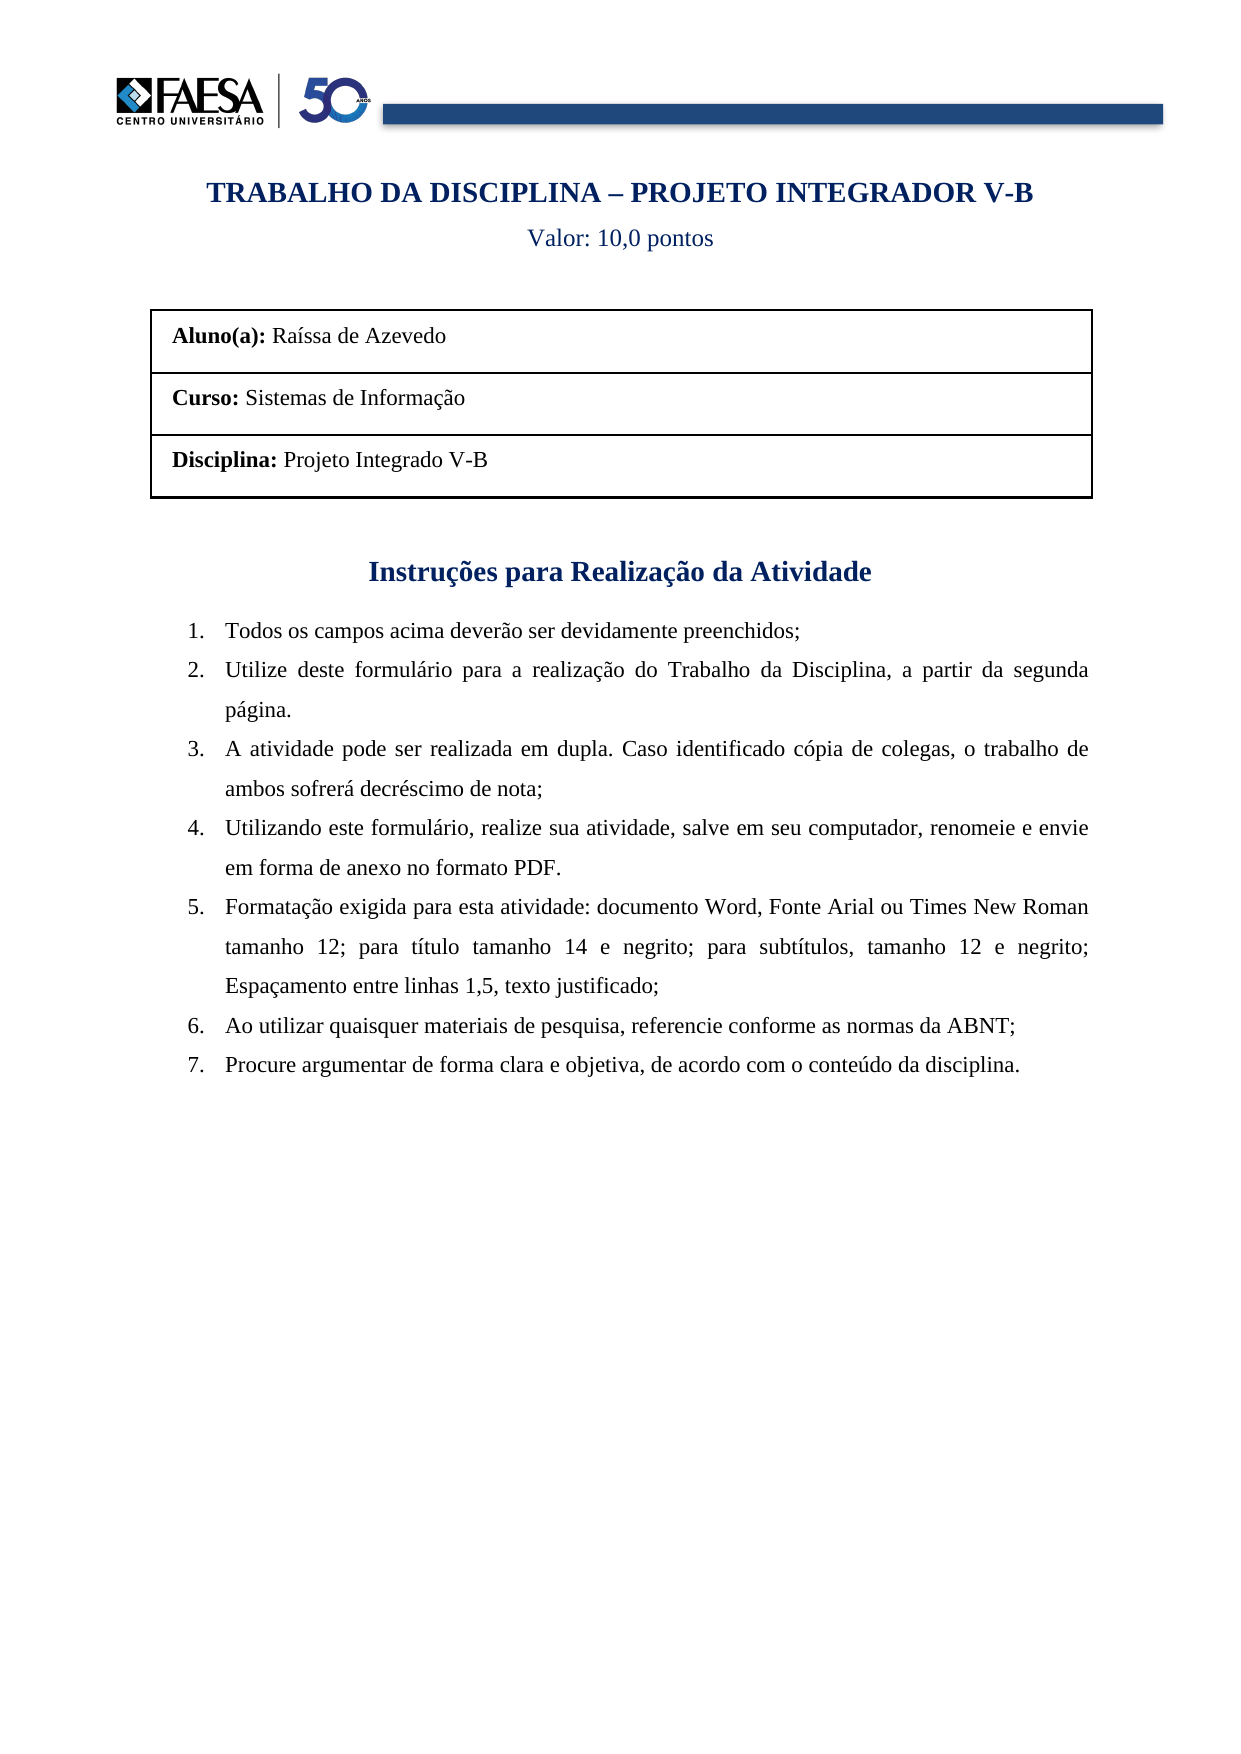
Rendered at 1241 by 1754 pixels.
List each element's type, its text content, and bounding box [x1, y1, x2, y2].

list Utilize deste formulário para a realização do Trabalho da Disciplina, a partir da segunda página. [187, 656, 1090, 722]
table_cell Disciplina: Projeto Integrado V-B [152, 436, 1091, 496]
text TRABALHO DA DISCIPLINA – PROJETO INTEGRADOR V-B Valor: 10,0 pontos [150, 175, 1090, 252]
list Procure argumentar de forma clara e objetiva, de acordo com o conteúdo da disciplina. [187, 1051, 1090, 1077]
list Utilizando este formulário, realize sua atividade, salve em seu computador, renomeie e envie em forma de anexo no formato PDF. [187, 814, 1090, 880]
table_cell Curso: Sistemas de Informação [152, 374, 1091, 434]
list A atividade pode ser realizada em dupla. Caso identificado cópia de colegas, o trabalho de ambos sofrerá decréscimo de nota; [187, 735, 1090, 801]
list Todos os campos acima deverão ser devidamente preenchidos; [187, 617, 1090, 643]
table_header Aluno(a): Raíssa de Azevedo [152, 311, 1091, 372]
text Instruções para Realização da Atividade [150, 554, 1090, 588]
list Formatação exigida para esta atividade: documento Word, Fonte Arial ou Times New Roman tamanho 12; para título tamanho 14 e negrito; para subtítulos, tamanho 12 e negrito; Espaçamento entre linhas 1,5, texto justificado; [187, 893, 1090, 998]
list Ao utilizar quaisquer materiais de pesquisa, referencie conforme as normas da ABNT; [187, 1012, 1090, 1038]
picture [103, 63, 384, 138]
